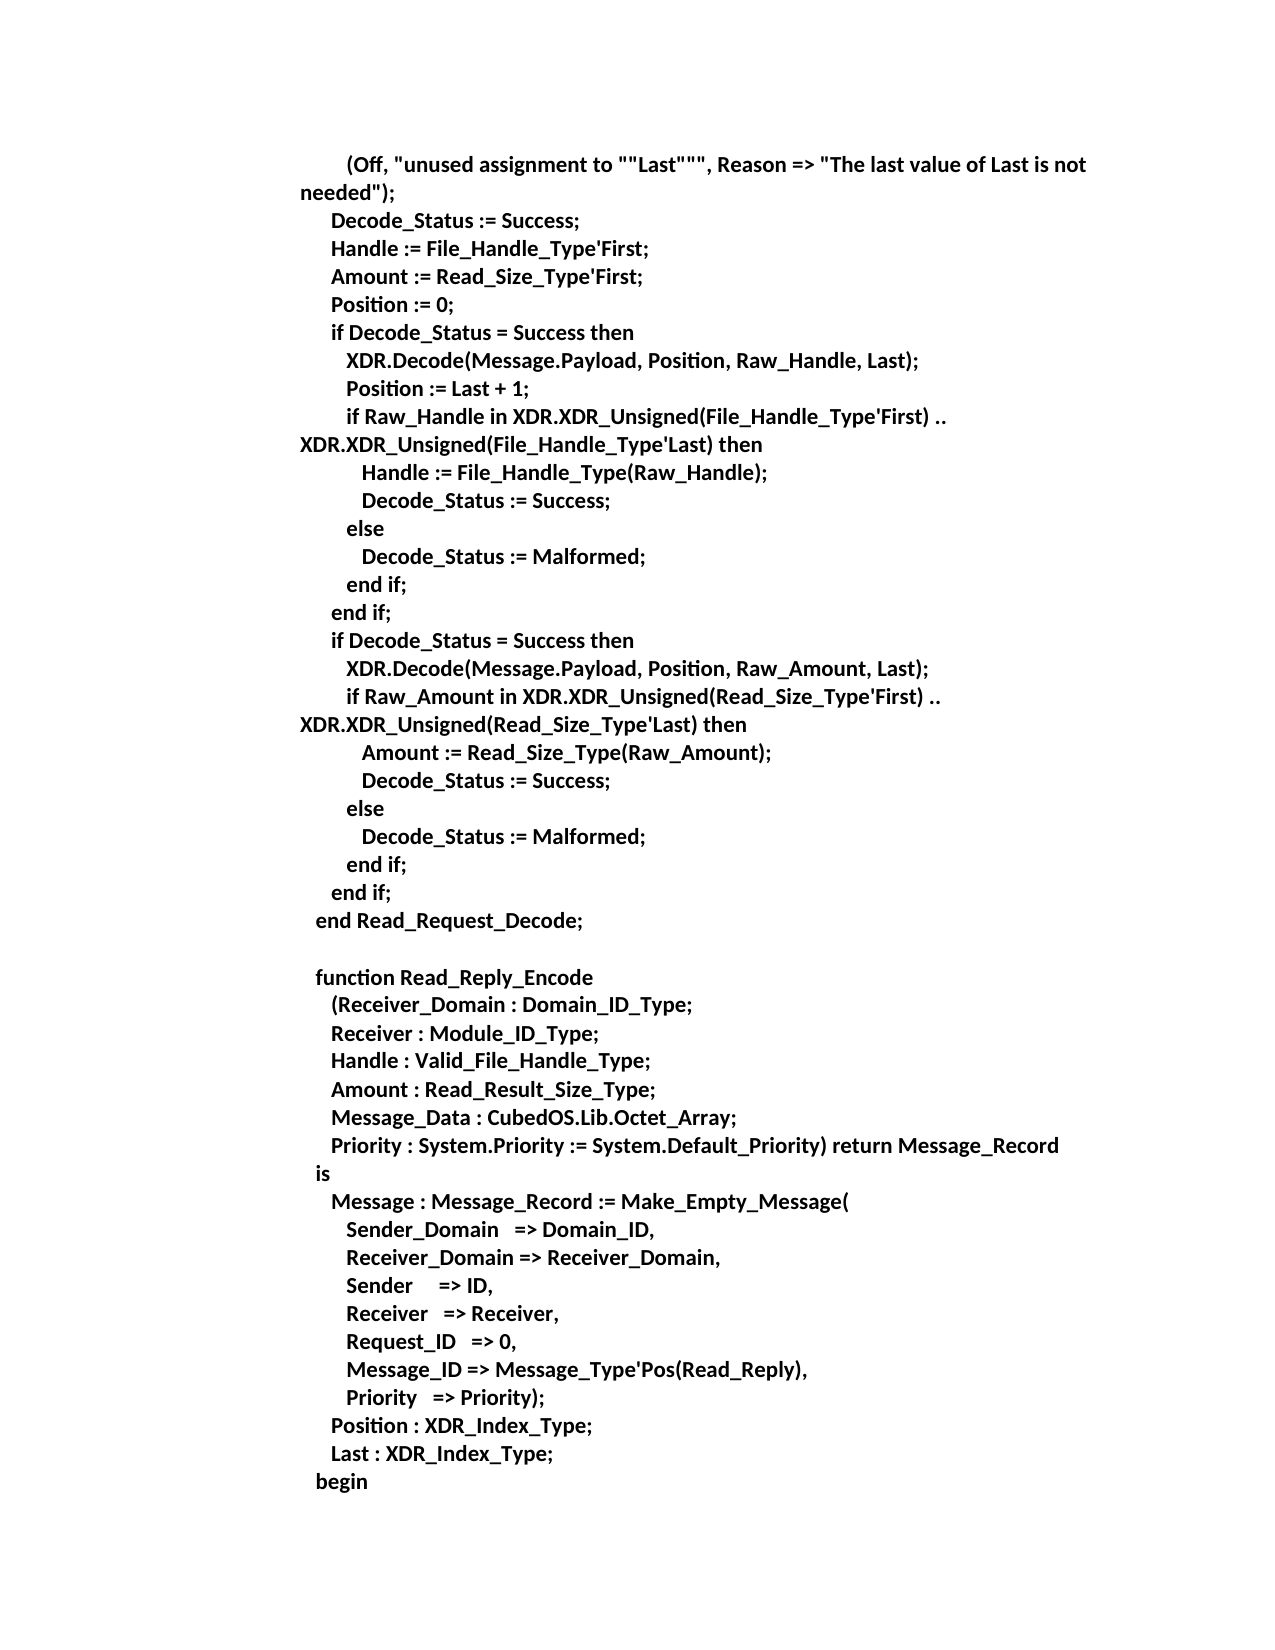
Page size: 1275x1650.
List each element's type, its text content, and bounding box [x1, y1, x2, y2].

text end Read_Request_Decode; [300, 907, 1125, 934]
text XDR.Decode(Message.Payload, Position, Raw_Amount, Last); [300, 654, 1125, 682]
text Amount := Read_Size_Type(Raw_Amount); [300, 738, 1125, 766]
text begin [300, 1467, 1125, 1495]
text is [300, 1159, 1125, 1187]
text Request_ID => 0, [300, 1327, 1125, 1355]
text (Off, "unused assignment to ""Last""", Reason => "The last value of Last is not needed"); [300, 150, 1125, 206]
text Position := 0; [300, 290, 1125, 318]
text end if; [300, 598, 1125, 626]
text Handle : Valid_File_Handle_Type; [300, 1047, 1125, 1075]
text Amount := Read_Size_Type'First; [300, 262, 1125, 290]
text end if; [300, 570, 1125, 598]
text Receiver : Module_ID_Type; [300, 1019, 1125, 1047]
text Sender_Domain => Domain_ID, [300, 1215, 1125, 1243]
text Decode_Status := Malformed; [300, 542, 1125, 570]
text if Raw_Handle in XDR.XDR_Unsigned(File_Handle_Type'First) .. XDR.XDR_Unsigned(File_Handle_Type'Last) then [300, 402, 1125, 458]
text if Decode_Status = Success then [300, 626, 1125, 654]
text Receiver_Domain => Receiver_Domain, [300, 1243, 1125, 1271]
text else [300, 794, 1125, 822]
text Position : XDR_Index_Type; [300, 1411, 1125, 1439]
text if Raw_Amount in XDR.XDR_Unsigned(Read_Size_Type'First) .. XDR.XDR_Unsigned(Read_Size_Type'Last) then [300, 682, 1125, 738]
text Sender => ID, [300, 1271, 1125, 1299]
text Handle := File_Handle_Type'First; [300, 234, 1125, 262]
text Message_Data : CubedOS.Lib.Octet_Array; [300, 1103, 1125, 1131]
text Amount : Read_Result_Size_Type; [300, 1075, 1125, 1103]
text if Decode_Status = Success then [300, 318, 1125, 346]
text Decode_Status := Success; [300, 206, 1125, 234]
text Message : Message_Record := Make_Empty_Message( [300, 1187, 1125, 1215]
text Message_ID => Message_Type'Pos(Read_Reply), [300, 1355, 1125, 1383]
text Decode_Status := Success; [300, 766, 1125, 794]
text XDR.Decode(Message.Payload, Position, Raw_Handle, Last); [300, 346, 1125, 374]
text Priority => Priority); [300, 1383, 1125, 1411]
text else [300, 514, 1125, 542]
text Priority : System.Priority := System.Default_Priority) return Message_Record [300, 1131, 1125, 1159]
text Last : XDR_Index_Type; [300, 1439, 1125, 1467]
text function Read_Reply_Encode [300, 963, 1125, 991]
text end if; [300, 851, 1125, 878]
text Position := Last + 1; [300, 374, 1125, 402]
text Receiver => Receiver, [300, 1299, 1125, 1327]
text end if; [300, 878, 1125, 907]
text Decode_Status := Malformed; [300, 822, 1125, 851]
text Decode_Status := Success; [300, 486, 1125, 514]
text (Receiver_Domain : Domain_ID_Type; [300, 991, 1125, 1019]
text Handle := File_Handle_Type(Raw_Handle); [300, 458, 1125, 486]
